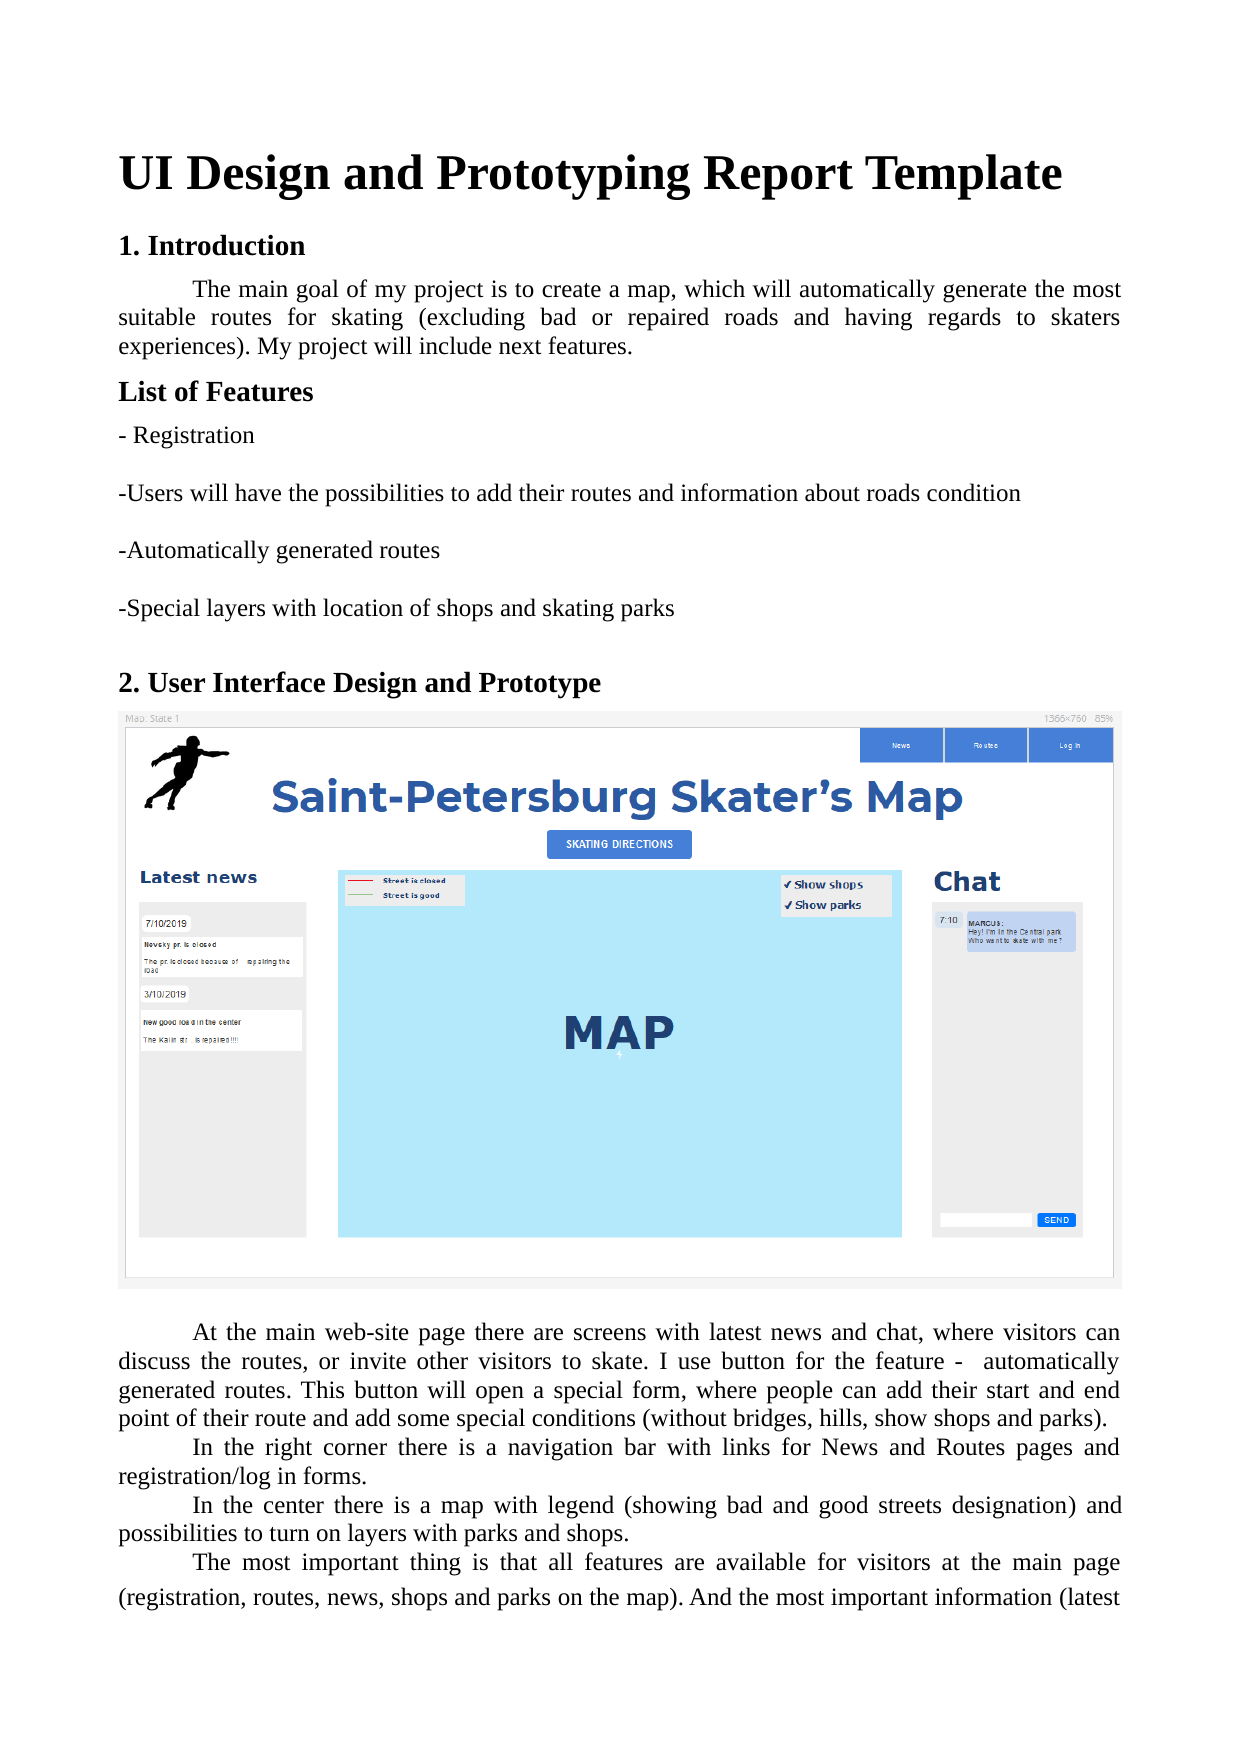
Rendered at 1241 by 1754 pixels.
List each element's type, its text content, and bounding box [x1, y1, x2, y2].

text In the right corner there is a navigation bar with links for News and Routes pages and registration/log in forms. [118, 1432, 1122, 1490]
text The main goal of my project is to create a map, which will automatically generate the most suitable routes for skating (excluding bad or repaired roads and having regards to skaters experiences). My project will include next features. [118, 274, 1122, 360]
picture [118, 711, 1123, 1289]
subtitle UI Design and Prototyping Report Template [118, 143, 1122, 201]
subtitle 1. Introduction [118, 228, 1122, 261]
text - Registration [118, 421, 1122, 449]
text The most important thing is that all features are available for visitors at the main page (registration, routes, news, shops and parks on the map). And the most important information (latest [118, 1547, 1122, 1610]
text -Users will have the possibilities to add their routes and information about roads condition [118, 478, 1122, 507]
subtitle List of Features [118, 374, 1122, 408]
text In the center there is a map with legend (showing bad and good streets designation) and possibilities to turn on layers with parks and shops. [118, 1490, 1122, 1547]
text -Automatically generated routes [118, 536, 1122, 564]
text At the main web-site page there are screens with latest news and chat, where visitors can discuss the routes, or invite other visitors to skate. I use button for the feature - automatically generated routes. This button will open a special form, where people can add their start and end point of their route and add some special conditions (without bridges, hills, show shops and parks). [118, 1317, 1122, 1432]
subtitle 2. User Interface Design and Prototype [118, 665, 1122, 699]
text -Special layers with location of shops and skating parks [118, 593, 1122, 622]
